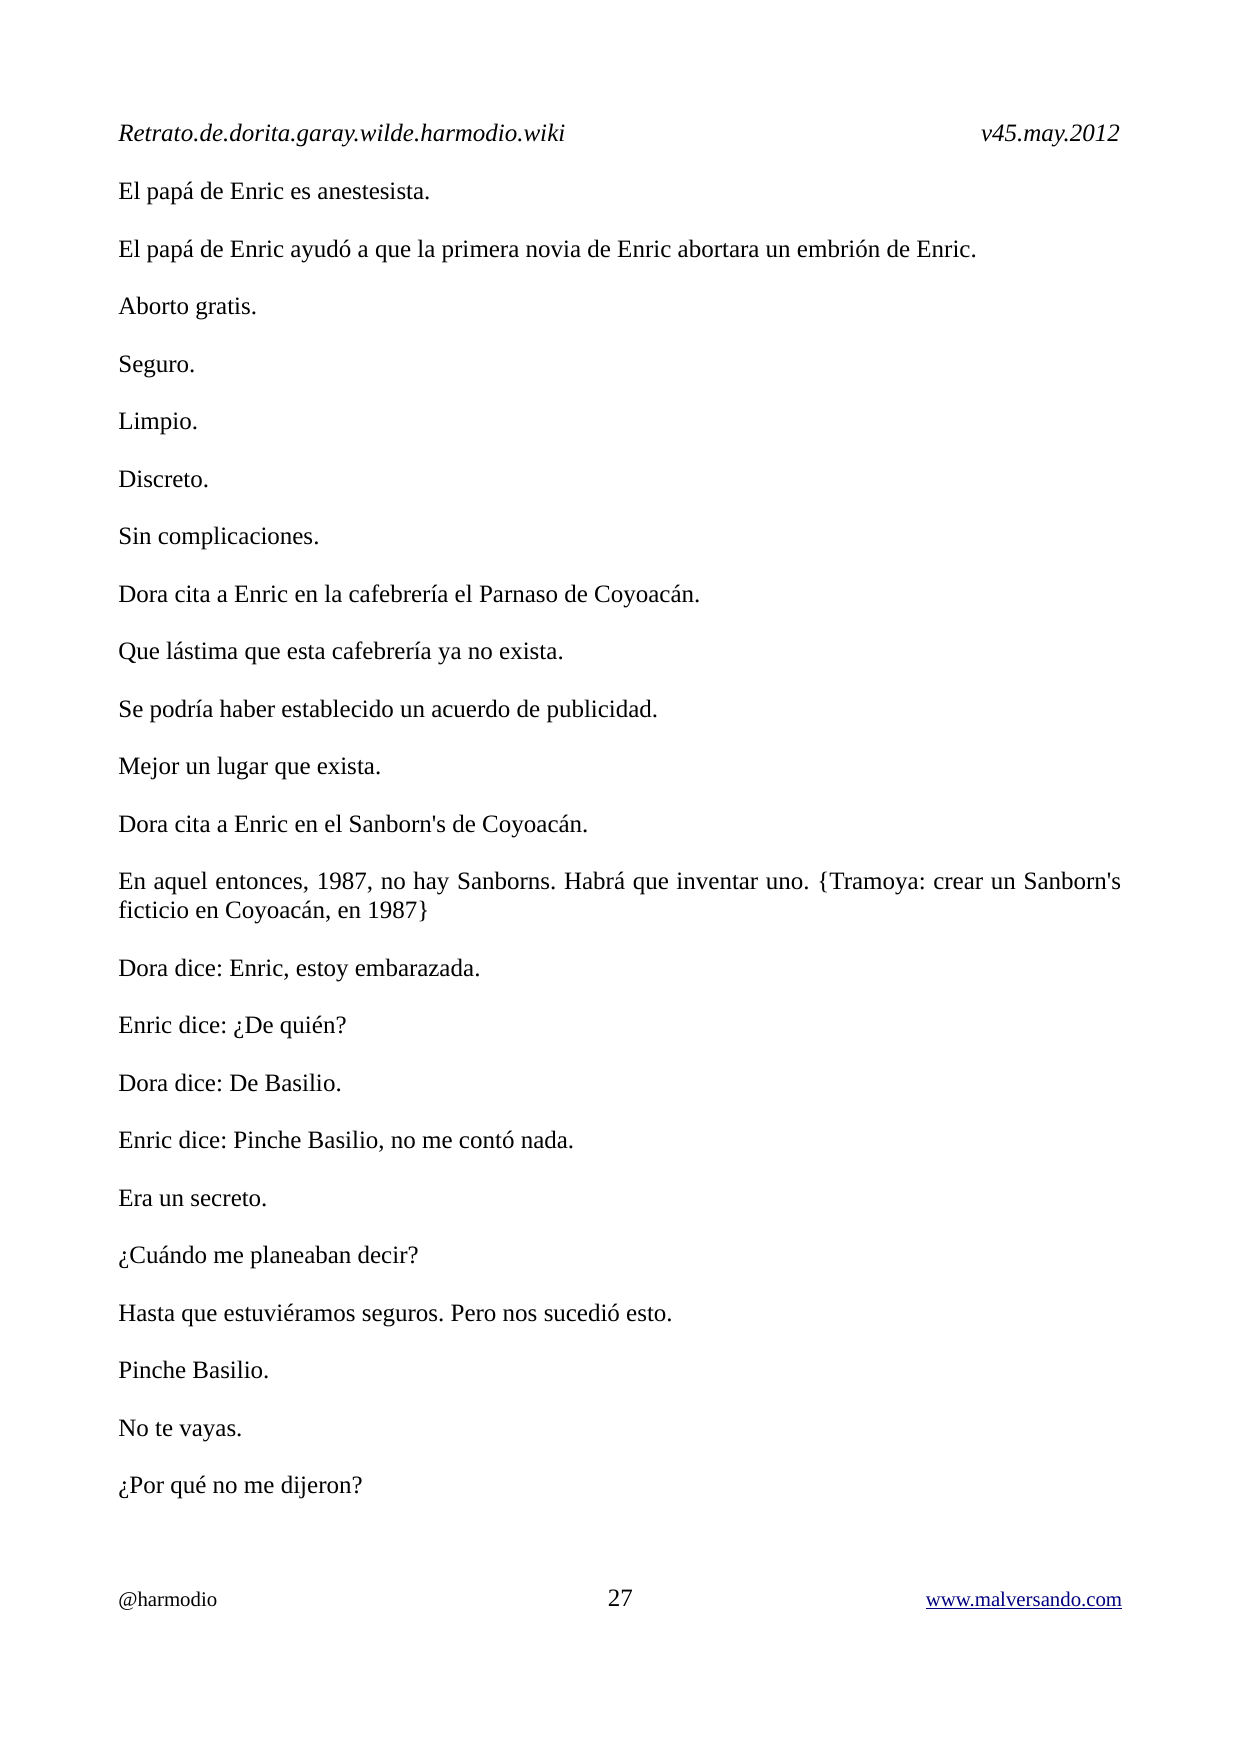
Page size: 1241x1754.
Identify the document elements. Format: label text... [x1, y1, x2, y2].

text Seguro. [118, 349, 1122, 378]
text El papá de Enric es anestesista. [118, 176, 1122, 205]
text Enric dice: Pinche Basilio, no me contó nada. [118, 1125, 1122, 1154]
text Se podría haber establecido un acuerdo de publicidad. [118, 694, 1122, 723]
text Limpio. [118, 406, 1122, 435]
text ¿Por qué no me dijeron? [118, 1470, 1122, 1499]
text Dora cita a Enric en el Sanborn's de Coyoacán. [118, 809, 1122, 838]
text Discreto. [118, 464, 1122, 493]
text Mejor un lugar que exista. [118, 751, 1122, 780]
text No te vayas. [118, 1413, 1122, 1441]
text Pinche Basilio. [118, 1355, 1122, 1384]
text Dora dice: De Basilio. [118, 1068, 1122, 1096]
text Dora cita a Enric en la cafebrería el Parnaso de Coyoacán. [118, 579, 1122, 608]
text El papá de Enric ayudó a que la primera novia de Enric abortara un embrión de Enric. [118, 234, 1122, 263]
text Era un secreto. [118, 1183, 1122, 1211]
text ¿Cuándo me planeaban decir? [118, 1240, 1122, 1269]
text En aquel entonces, 1987, no hay Sanborns. Habrá que inventar uno. {Tramoya: crear un Sanborn's ficticio en Coyoacán, en 1987} [118, 866, 1122, 924]
text Aborto gratis. [118, 291, 1122, 320]
text Hasta que estuviéramos seguros. Pero nos sucedió esto. [118, 1298, 1122, 1326]
text Enric dice: ¿De quién? [118, 1010, 1122, 1039]
text Dora dice: Enric, estoy embarazada. [118, 953, 1122, 981]
text Sin complicaciones. [118, 521, 1122, 550]
text Que lástima que esta cafebrería ya no exista. [118, 636, 1122, 665]
